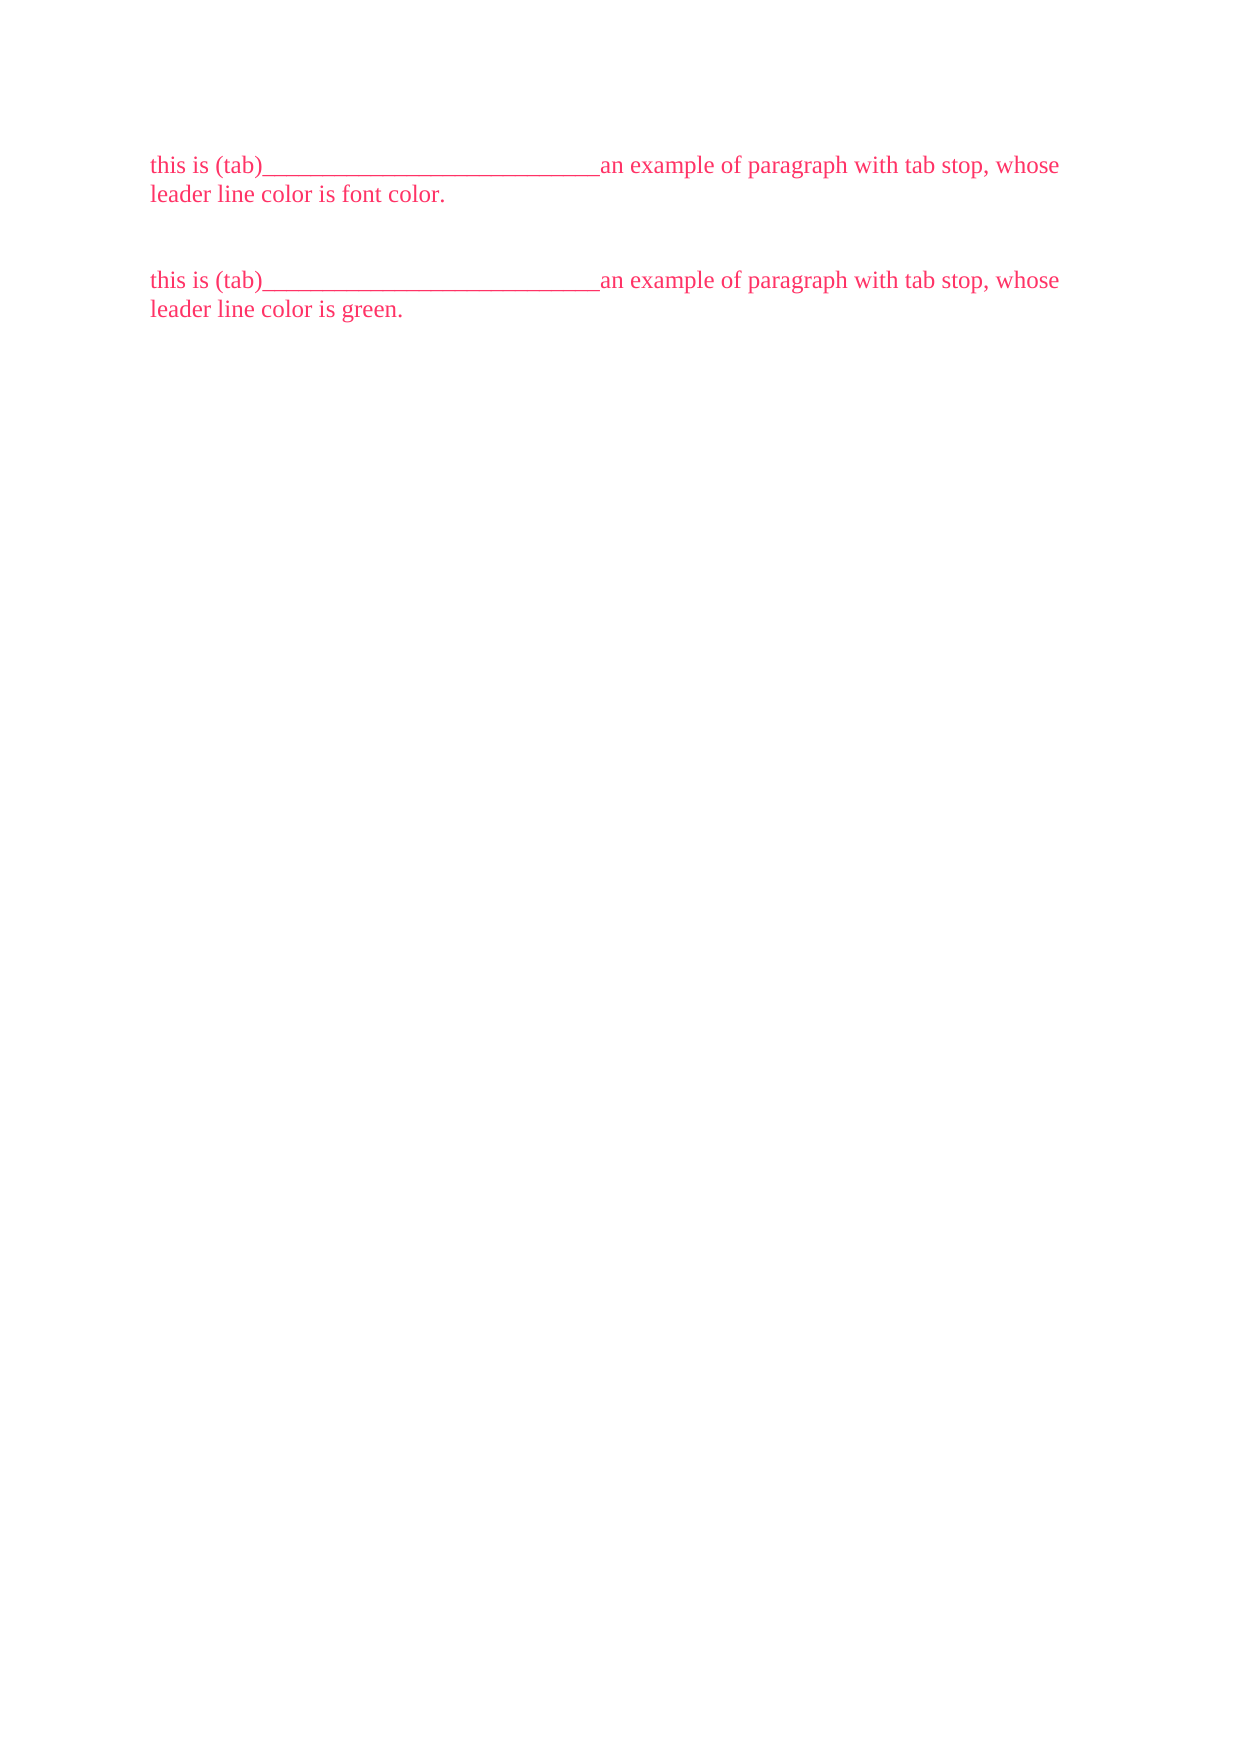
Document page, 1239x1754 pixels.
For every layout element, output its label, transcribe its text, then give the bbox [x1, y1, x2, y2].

text this is (tab) an example of paragraph with tab stop, whose leader line color is green. [150, 265, 1089, 322]
text this is (tab) an example of paragraph with tab stop, whose leader line color is font color. [150, 150, 1089, 207]
